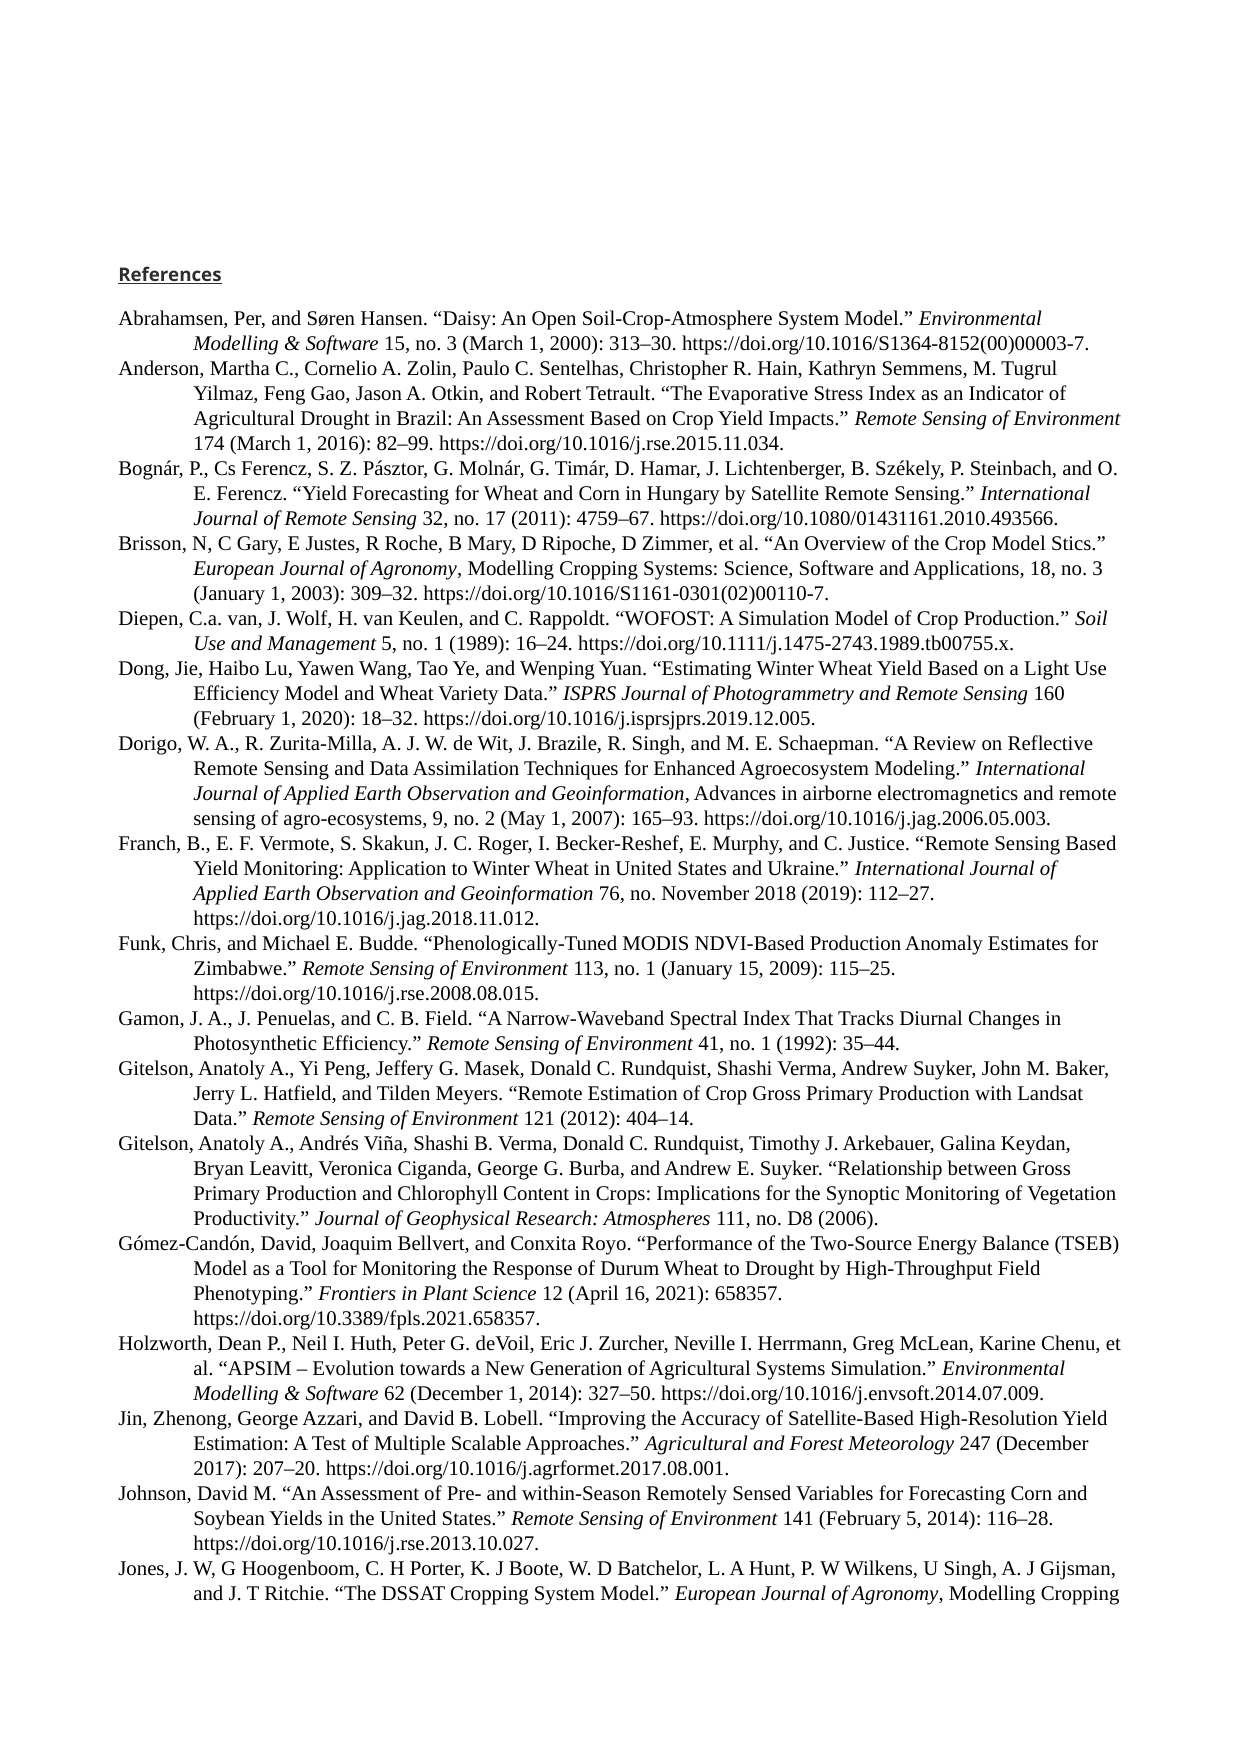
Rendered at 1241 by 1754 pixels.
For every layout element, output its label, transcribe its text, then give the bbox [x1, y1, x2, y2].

text Jones, J. W, G Hoogenboom, C. H Porter, K. J Boote, W. D Batchelor, L. A Hunt, P. W Wilkens, U Singh, A. J Gijsman, and J. T Ritchie. “The DSSAT Cropping System Model.” European Journal of Agronomy, Modelling Cropping [118, 1555, 1122, 1605]
text Jin, Zhenong, George Azzari, and David B. Lobell. “Improving the Accuracy of Satellite-Based High-Resolution Yield Estimation: A Test of Multiple Scalable Approaches.” Agricultural and Forest Meteorology 247 (December 2017): 207–20. https://doi.org/10.1016/j.agrformet.2017.08.001. [118, 1405, 1122, 1480]
text References [118, 261, 1122, 286]
text Dong, Jie, Haibo Lu, Yawen Wang, Tao Ye, and Wenping Yuan. “Estimating Winter Wheat Yield Based on a Light Use Efficiency Model and Wheat Variety Data.” ISPRS Journal of Photogrammetry and Remote Sensing 160 (February 1, 2020): 18–32. https://doi.org/10.1016/j.isprsjprs.2019.12.005. [118, 655, 1122, 730]
text Dorigo, W. A., R. Zurita-Milla, A. J. W. de Wit, J. Brazile, R. Singh, and M. E. Schaepman. “A Review on Reflective Remote Sensing and Data Assimilation Techniques for Enhanced Agroecosystem Modeling.” International Journal of Applied Earth Observation and Geoinformation, Advances in airborne electromagnetics and remote sensing of agro-ecosystems, 9, no. 2 (May 1, 2007): 165–93. https://doi.org/10.1016/j.jag.2006.05.003. [118, 730, 1122, 830]
text Brisson, N, C Gary, E Justes, R Roche, B Mary, D Ripoche, D Zimmer, et al. “An Overview of the Crop Model Stics.” European Journal of Agronomy, Modelling Cropping Systems: Science, Software and Applications, 18, no. 3 (January 1, 2003): 309–32. https://doi.org/10.1016/S1161-0301(02)00110-7. [118, 530, 1122, 605]
text Anderson, Martha C., Cornelio A. Zolin, Paulo C. Sentelhas, Christopher R. Hain, Kathryn Semmens, M. Tugrul Yilmaz, Feng Gao, Jason A. Otkin, and Robert Tetrault. “The Evaporative Stress Index as an Indicator of Agricultural Drought in Brazil: An Assessment Based on Crop Yield Impacts.” Remote Sensing of Environment 174 (March 1, 2016): 82–99. https://doi.org/10.1016/j.rse.2015.11.034. [118, 355, 1122, 455]
text Gitelson, Anatoly A., Andrés Viña, Shashi B. Verma, Donald C. Rundquist, Timothy J. Arkebauer, Galina Keydan, Bryan Leavitt, Veronica Ciganda, George G. Burba, and Andrew E. Suyker. “Relationship between Gross Primary Production and Chlorophyll Content in Crops: Implications for the Synoptic Monitoring of Vegetation Productivity.” Journal of Geophysical Research: Atmospheres 111, no. D8 (2006). [118, 1130, 1122, 1230]
text Gamon, J. A., J. Penuelas, and C. B. Field. “A Narrow-Waveband Spectral Index That Tracks Diurnal Changes in Photosynthetic Efficiency.” Remote Sensing of Environment 41, no. 1 (1992): 35–44. [118, 1005, 1122, 1055]
text Bognár, P., Cs Ferencz, S. Z. Pásztor, G. Molnár, G. Timár, D. Hamar, J. Lichtenberger, B. Székely, P. Steinbach, and O. E. Ferencz. “Yield Forecasting for Wheat and Corn in Hungary by Satellite Remote Sensing.” International Journal of Remote Sensing 32, no. 17 (2011): 4759–67. https://doi.org/10.1080/01431161.2010.493566. [118, 455, 1122, 530]
text Funk, Chris, and Michael E. Budde. “Phenologically-Tuned MODIS NDVI-Based Production Anomaly Estimates for Zimbabwe.” Remote Sensing of Environment 113, no. 1 (January 15, 2009): 115–25. https://doi.org/10.1016/j.rse.2008.08.015. [118, 930, 1122, 1005]
text Diepen, C.a. van, J. Wolf, H. van Keulen, and C. Rappoldt. “WOFOST: A Simulation Model of Crop Production.” Soil Use and Management 5, no. 1 (1989): 16–24. https://doi.org/10.1111/j.1475-2743.1989.tb00755.x. [118, 605, 1122, 655]
text Franch, B., E. F. Vermote, S. Skakun, J. C. Roger, I. Becker-Reshef, E. Murphy, and C. Justice. “Remote Sensing Based Yield Monitoring: Application to Winter Wheat in United States and Ukraine.” International Journal of Applied Earth Observation and Geoinformation 76, no. November 2018 (2019): 112–27. https://doi.org/10.1016/j.jag.2018.11.012. [118, 830, 1122, 930]
text Gitelson, Anatoly A., Yi Peng, Jeffery G. Masek, Donald C. Rundquist, Shashi Verma, Andrew Suyker, John M. Baker, Jerry L. Hatfield, and Tilden Meyers. “Remote Estimation of Crop Gross Primary Production with Landsat Data.” Remote Sensing of Environment 121 (2012): 404–14. [118, 1055, 1122, 1130]
text Gómez-Candón, David, Joaquim Bellvert, and Conxita Royo. “Performance of the Two-Source Energy Balance (TSEB) Model as a Tool for Monitoring the Response of Durum Wheat to Drought by High-Throughput Field Phenotyping.” Frontiers in Plant Science 12 (April 16, 2021): 658357. https://doi.org/10.3389/fpls.2021.658357. [118, 1230, 1122, 1330]
text Holzworth, Dean P., Neil I. Huth, Peter G. deVoil, Eric J. Zurcher, Neville I. Herrmann, Greg McLean, Karine Chenu, et al. “APSIM – Evolution towards a New Generation of Agricultural Systems Simulation.” Environmental Modelling & Software 62 (December 1, 2014): 327–50. https://doi.org/10.1016/j.envsoft.2014.07.009. [118, 1330, 1122, 1405]
text Johnson, David M. “An Assessment of Pre- and within-Season Remotely Sensed Variables for Forecasting Corn and Soybean Yields in the United States.” Remote Sensing of Environment 141 (February 5, 2014): 116–28. https://doi.org/10.1016/j.rse.2013.10.027. [118, 1480, 1122, 1555]
text Abrahamsen, Per, and Søren Hansen. “Daisy: An Open Soil-Crop-Atmosphere System Model.” Environmental Modelling & Software 15, no. 3 (March 1, 2000): 313–30. https://doi.org/10.1016/S1364-8152(00)00003-7. [118, 305, 1122, 355]
